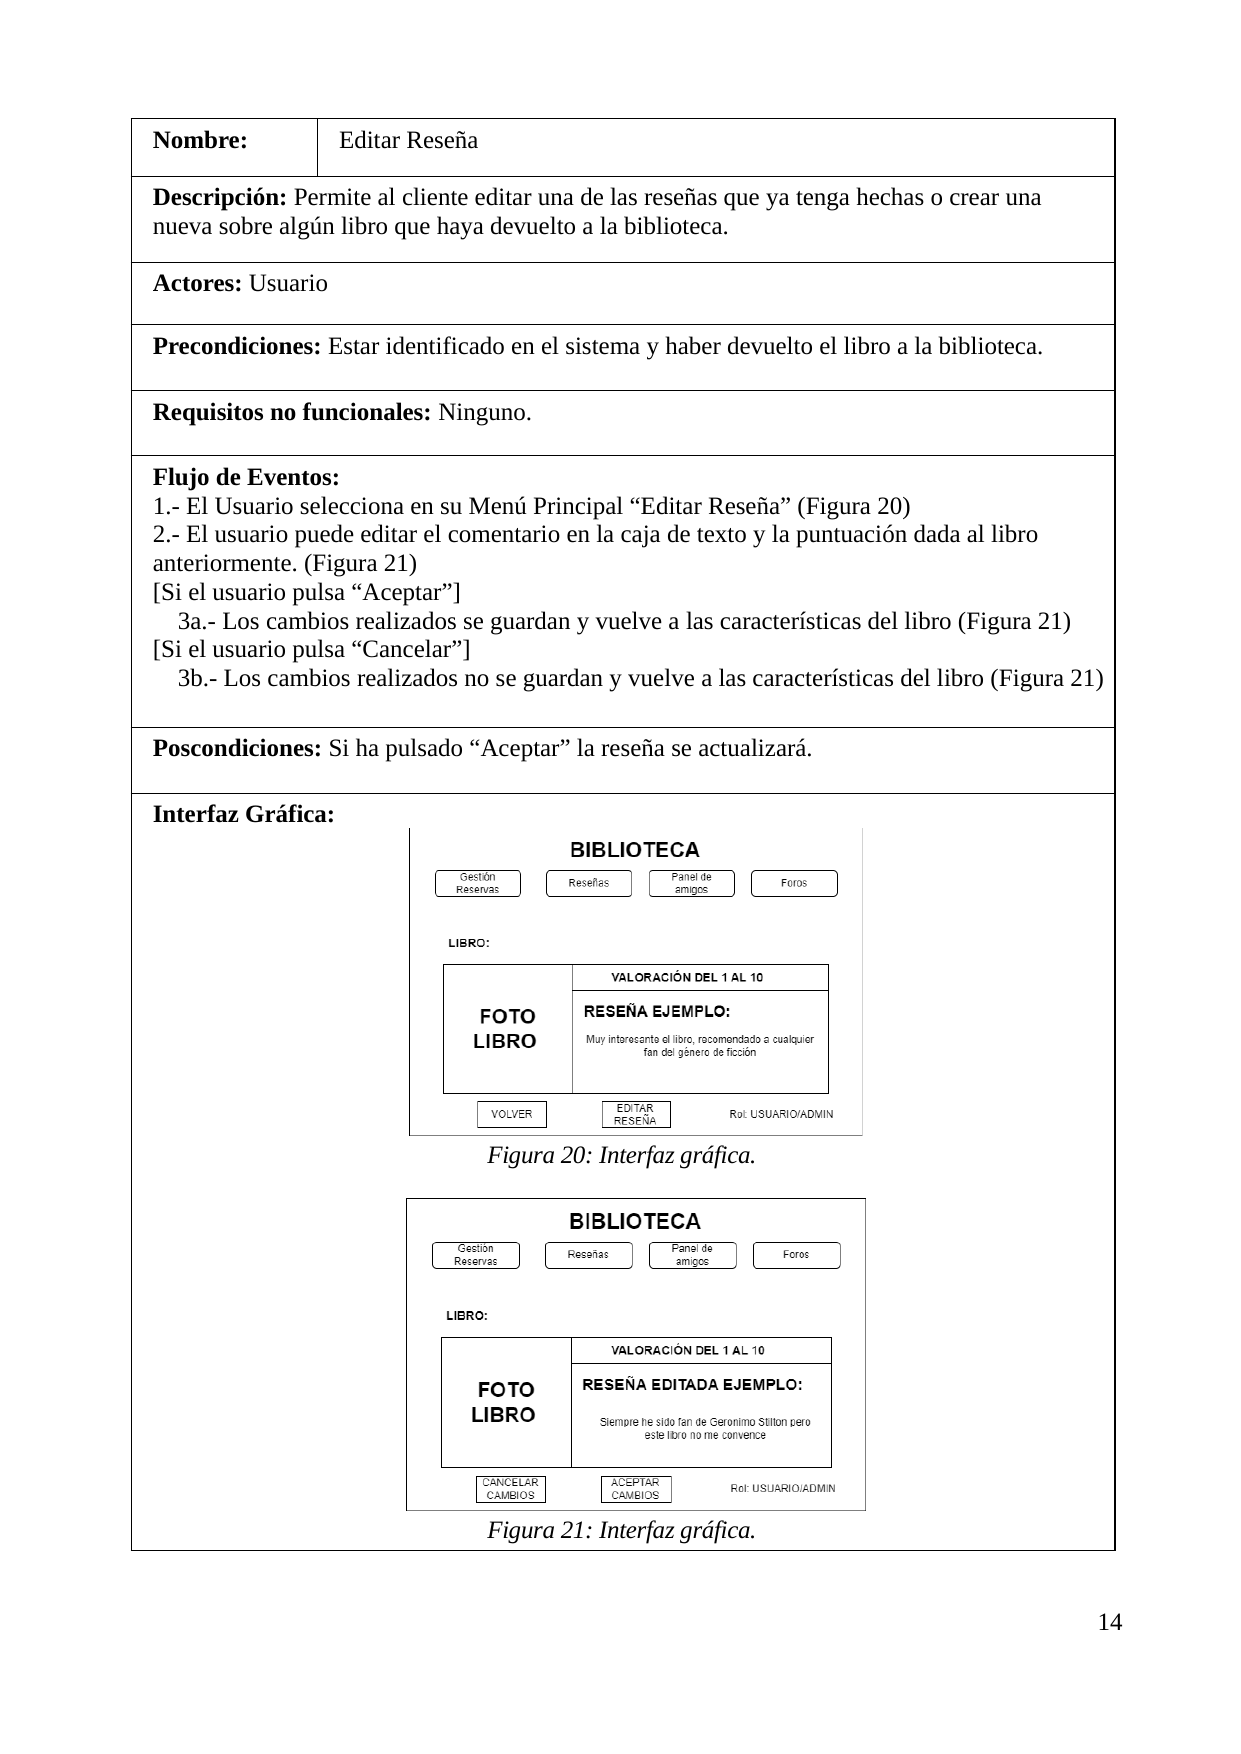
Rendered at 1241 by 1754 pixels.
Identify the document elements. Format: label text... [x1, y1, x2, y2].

table_cell Requisitos no funcionales: Ninguno. [132, 391, 1114, 455]
table_cell Flujo de Eventos: 1.- El Usuario selecciona en su Menú Principal “Editar Reseña” (Figura 20) 2.- El usuario puede editar el comentario en la caja de texto y la puntuación dada al libro anteriormente. (Figura 21) [Si el usuario pulsa “Aceptar”] 3a.- Los cambios realizados se guardan y vuelve a las características del libro (Figura 21) [Si el usuario pulsa “Cancelar”] 3b.- Los cambios realizados no se guardan y vuelve a las características del libro (Figura 21) [132, 456, 1114, 727]
table_cell Poscondiciones: Si ha pulsado “Aceptar” la reseña se actualizará. [132, 728, 1114, 792]
picture [380, 1198, 866, 1511]
table_cell Precondiciones: Estar identificado en el sistema y haber devuelto el libro a la biblioteca. [132, 325, 1114, 390]
table_cell Interfaz Gráfica: Figura 20: Interfaz gráfica. Figura 21: Interfaz gráfica. [132, 794, 1114, 1549]
picture [383, 828, 863, 1136]
table_cell Actores: Usuario [132, 263, 1114, 324]
table_cell Descripción: Permite al cliente editar una de las reseñas que ya tenga hechas o crear una nueva sobre algún libro que haya devuelto a la biblioteca. [132, 177, 1114, 262]
table_header Editar Reseña [318, 119, 1114, 176]
table_header Nombre: [132, 119, 317, 176]
